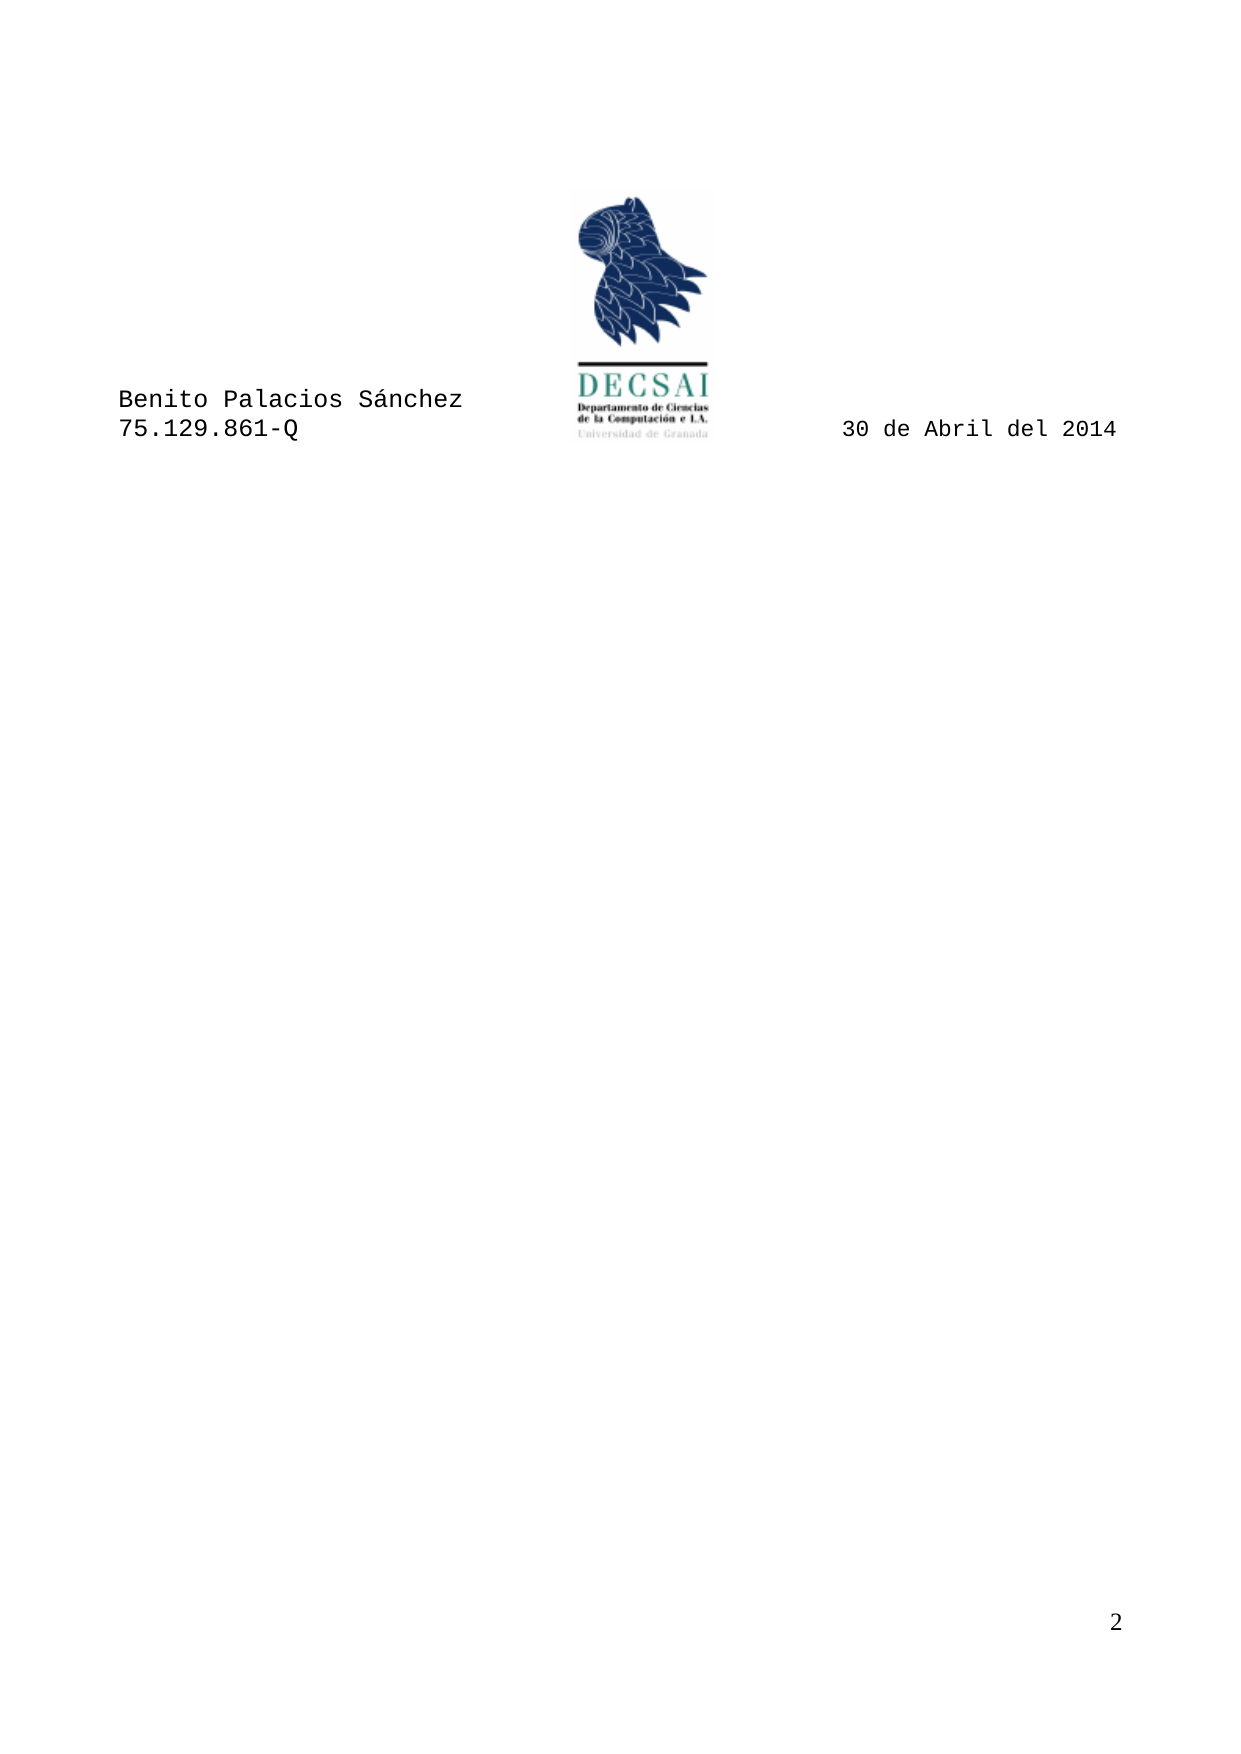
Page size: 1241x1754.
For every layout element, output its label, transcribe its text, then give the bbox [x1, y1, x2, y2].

table_header [503, 189, 554, 444]
picture [554, 189, 734, 444]
table_header Benito Palacios Sánchez 75.129.861-Q [118, 189, 502, 444]
table_header 30 de Abril del 2014 [785, 189, 1123, 444]
table_header [734, 189, 785, 444]
